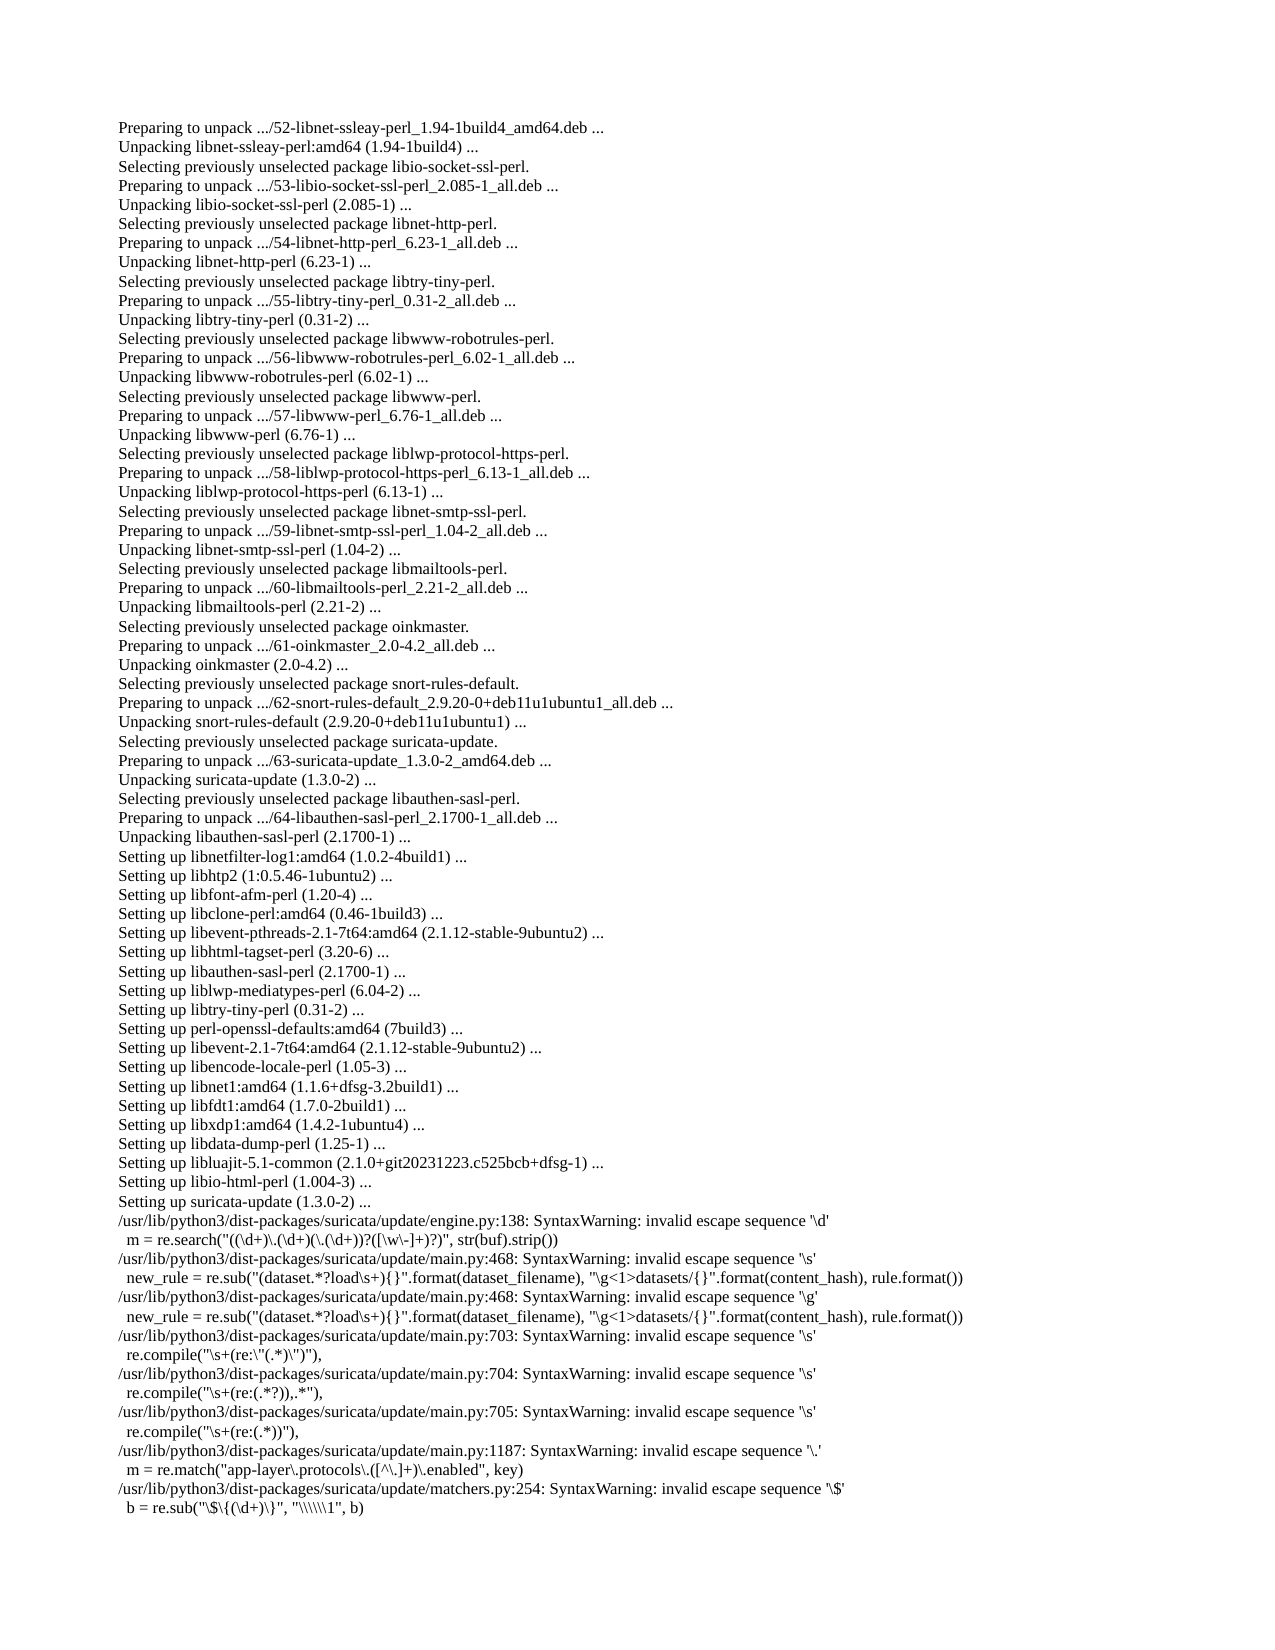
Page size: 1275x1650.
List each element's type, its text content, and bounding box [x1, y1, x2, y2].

table_header Preparing to unpack .../52-libnet-ssleay-perl_1.94-1build4_amd64.deb ... Unpacking libnet-ssleay-perl:amd64 (1.94-1build4) ... Selecting previously unselected package libio-socket-ssl-perl. Preparing to unpack .../53-libio-socket-ssl-perl_2.085-1_all.deb ... Unpacking libio-socket-ssl-perl (2.085-1) ... Selecting previously unselected package libnet-http-perl. Preparing to unpack .../54-libnet-http-perl_6.23-1_all.deb ... Unpacking libnet-http-perl (6.23-1) ... Selecting previously unselected package libtry-tiny-perl. Preparing to unpack .../55-libtry-tiny-perl_0.31-2_all.deb ... Unpacking libtry-tiny-perl (0.31-2) ... Selecting previously unselected package libwww-robotrules-perl. Preparing to unpack .../56-libwww-robotrules-perl_6.02-1_all.deb ... Unpacking libwww-robotrules-perl (6.02-1) ... Selecting previously unselected package libwww-perl. Preparing to unpack .../57-libwww-perl_6.76-1_all.deb ... Unpacking libwww-perl (6.76-1) ... Selecting previously unselected package liblwp-protocol-https-perl. Preparing to unpack .../58-liblwp-protocol-https-perl_6.13-1_all.deb ... Unpacking liblwp-protocol-https-perl (6.13-1) ... Selecting previously unselected package libnet-smtp-ssl-perl. Preparing to unpack .../59-libnet-smtp-ssl-perl_1.04-2_all.deb ... Unpacking libnet-smtp-ssl-perl (1.04-2) ... Selecting previously unselected package libmailtools-perl. Preparing to unpack .../60-libmailtools-perl_2.21-2_all.deb ... Unpacking libmailtools-perl (2.21-2) ... Selecting previously unselected package oinkmaster. Preparing to unpack .../61-oinkmaster_2.0-4.2_all.deb ... Unpacking oinkmaster (2.0-4.2) ... Selecting previously unselected package snort-rules-default. Preparing to unpack .../62-snort-rules-default_2.9.20-0+deb11u1ubuntu1_all.deb ... Unpacking snort-rules-default (2.9.20-0+deb11u1ubuntu1) ... Selecting previously unselected package suricata-update. Preparing to unpack .../63-suricata-update_1.3.0-2_amd64.deb ... Unpacking suricata-update (1.3.0-2) ... Selecting previously unselected package libauthen-sasl-perl. Preparing to unpack .../64-libauthen-sasl-perl_2.1700-1_all.deb ... Unpacking libauthen-sasl-perl (2.1700-1) ... Setting up libnetfilter-log1:amd64 (1.0.2-4build1) ... Setting up libhtp2 (1:0.5.46-1ubuntu2) ... Setting up libfont-afm-perl (1.20-4) ... Setting up libclone-perl:amd64 (0.46-1build3) ... Setting up libevent-pthreads-2.1-7t64:amd64 (2.1.12-stable-9ubuntu2) ... Setting up libhtml-tagset-perl (3.20-6) ... Setting up libauthen-sasl-perl (2.1700-1) ... Setting up liblwp-mediatypes-perl (6.04-2) ... Setting up libtry-tiny-perl (0.31-2) ... Setting up perl-openssl-defaults:amd64 (7build3) ... Setting up libevent-2.1-7t64:amd64 (2.1.12-stable-9ubuntu2) ... Setting up libencode-locale-perl (1.05-3) ... Setting up libnet1:amd64 (1.1.6+dfsg-3.2build1) ... Setting up libfdt1:amd64 (1.7.0-2build1) ... Setting up libxdp1:amd64 (1.4.2-1ubuntu4) ... Setting up libdata-dump-perl (1.25-1) ... Setting up libluajit-5.1-common (2.1.0+git20231223.c525bcb+dfsg-1) ... Setting up libio-html-perl (1.004-3) ... Setting up suricata-update (1.3.0-2) ... /usr/lib/python3/dist-packages/suricata/update/engine.py:138: SyntaxWarning: invalid escape sequence '\d' m = re.search("((\d+)\.(\d+)(\.(\d+))?([\w\-]+)?)", str(buf).strip()) /usr/lib/python3/dist-packages/suricata/update/main.py:468: SyntaxWarning: invalid escape sequence '\s' new_rule = re.sub("(dataset.*?load\s+){}".format(dataset_filename), "\g<1>datasets/{}".format(content_hash), rule.format()) /usr/lib/python3/dist-packages/suricata/update/main.py:468: SyntaxWarning: invalid escape sequence '\g' new_rule = re.sub("(dataset.*?load\s+){}".format(dataset_filename), "\g<1>datasets/{}".format(content_hash), rule.format()) /usr/lib/python3/dist-packages/suricata/update/main.py:703: SyntaxWarning: invalid escape sequence '\s' re.compile("\s+(re:\"(.*)\")"), /usr/lib/python3/dist-packages/suricata/update/main.py:704: SyntaxWarning: invalid escape sequence '\s' re.compile("\s+(re:(.*?)),.*"), /usr/lib/python3/dist-packages/suricata/update/main.py:705: SyntaxWarning: invalid escape sequence '\s' re.compile("\s+(re:(.*))"), /usr/lib/python3/dist-packages/suricata/update/main.py:1187: SyntaxWarning: invalid escape sequence '\.' m = re.match("app-layer\.protocols\.([^\.]+)\.enabled", key) /usr/lib/python3/dist-packages/suricata/update/matchers.py:254: SyntaxWarning: invalid escape sequence '\$' b = re.sub("\$\{(\d+)\}", "\\\\\\1", b) [118, 118, 1157, 1517]
